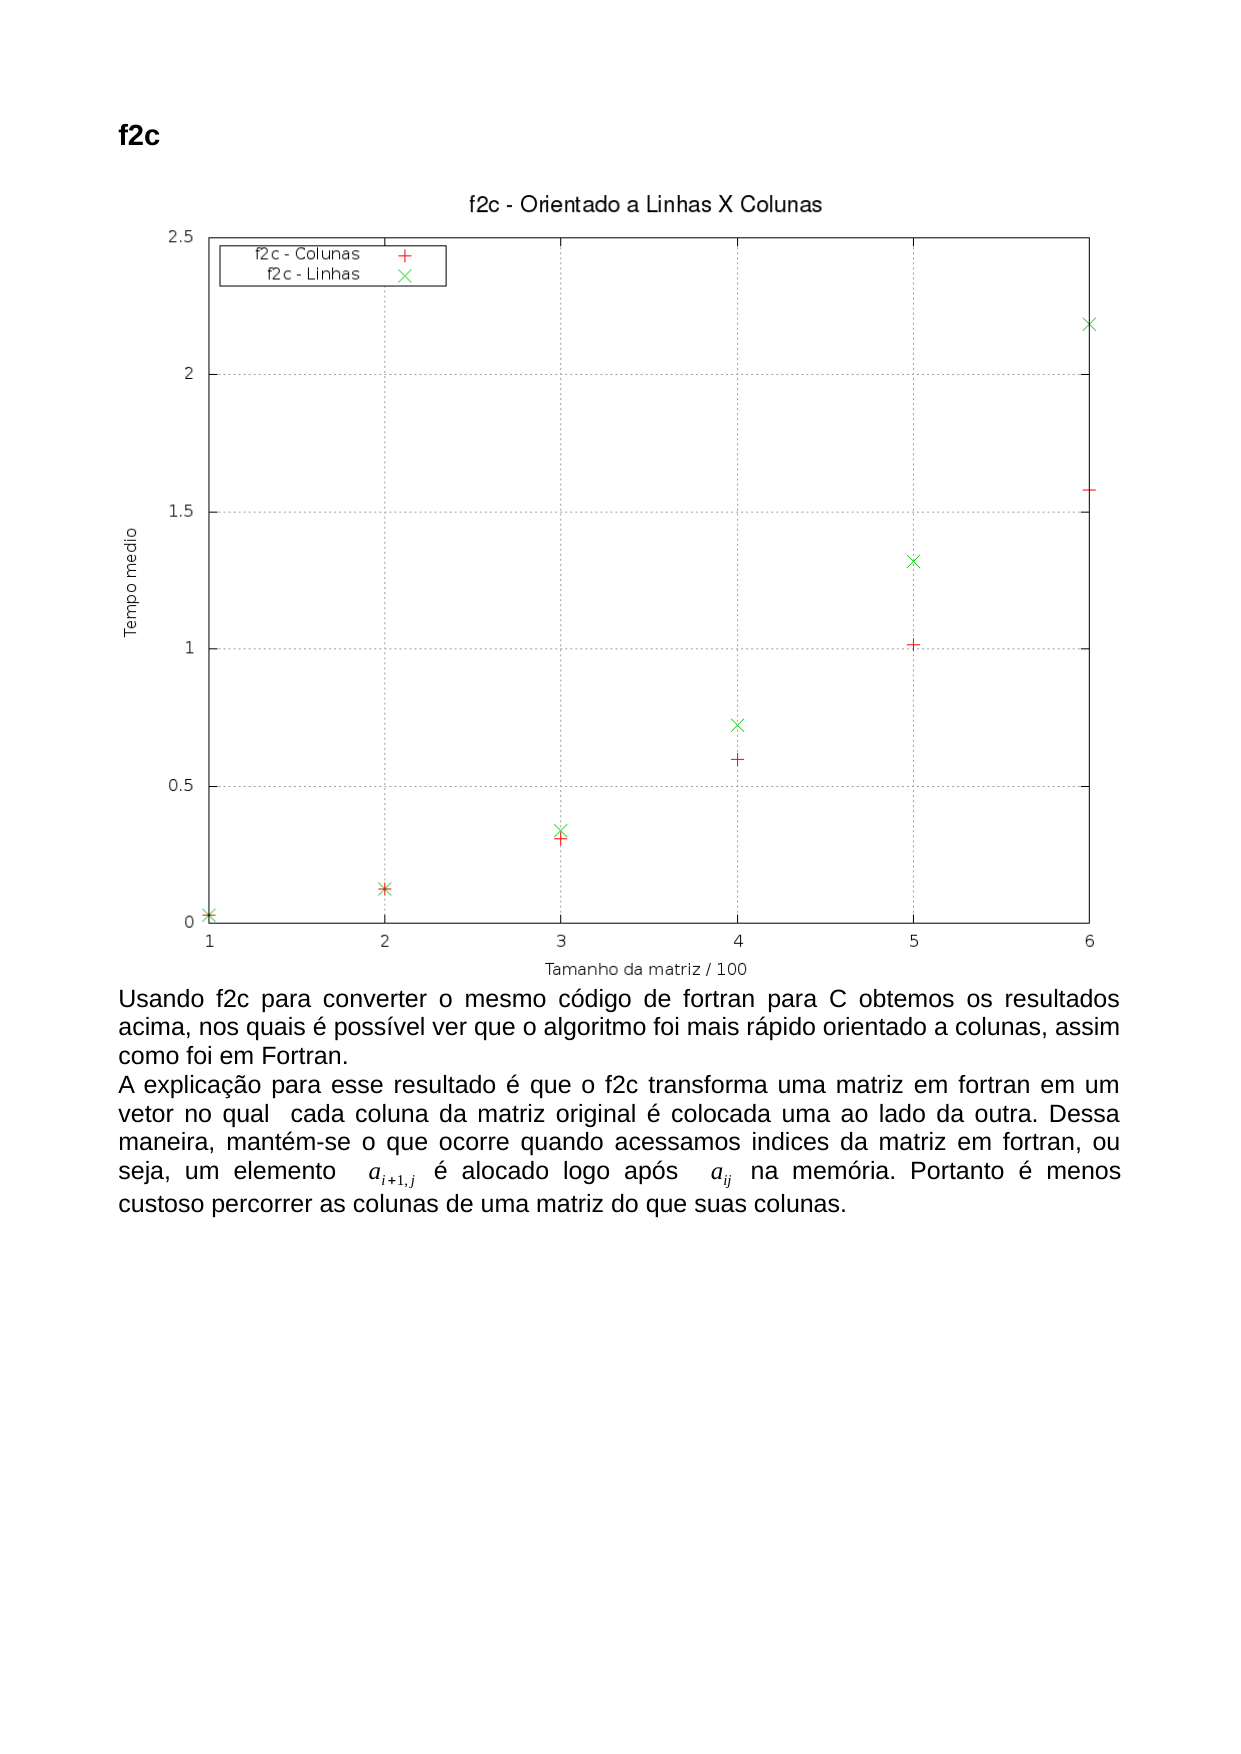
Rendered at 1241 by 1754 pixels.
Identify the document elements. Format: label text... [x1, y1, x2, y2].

text A explicação para esse resultado é que o f2c transforma uma matriz em fortran em um vetor no qual cada coluna da matriz original é colocada uma ao lado da outra. Dessa maneira, mantém-se o que ocorre quando acessamos indices da matriz em fortran, ou seja, um elemento é alocado logo após na memória. Portanto é menos custoso percorrer as colunas de uma matriz do que suas colunas. [118, 1070, 1122, 1217]
picture [118, 180, 1123, 984]
text Usando f2c para converter o mesmo código de fortran para C obtemos os resultados acima, nos quais é possível ver que o algoritmo foi mais rápido orientado a colunas, assim como foi em Fortran. [118, 984, 1122, 1070]
text f2c [118, 118, 1122, 152]
